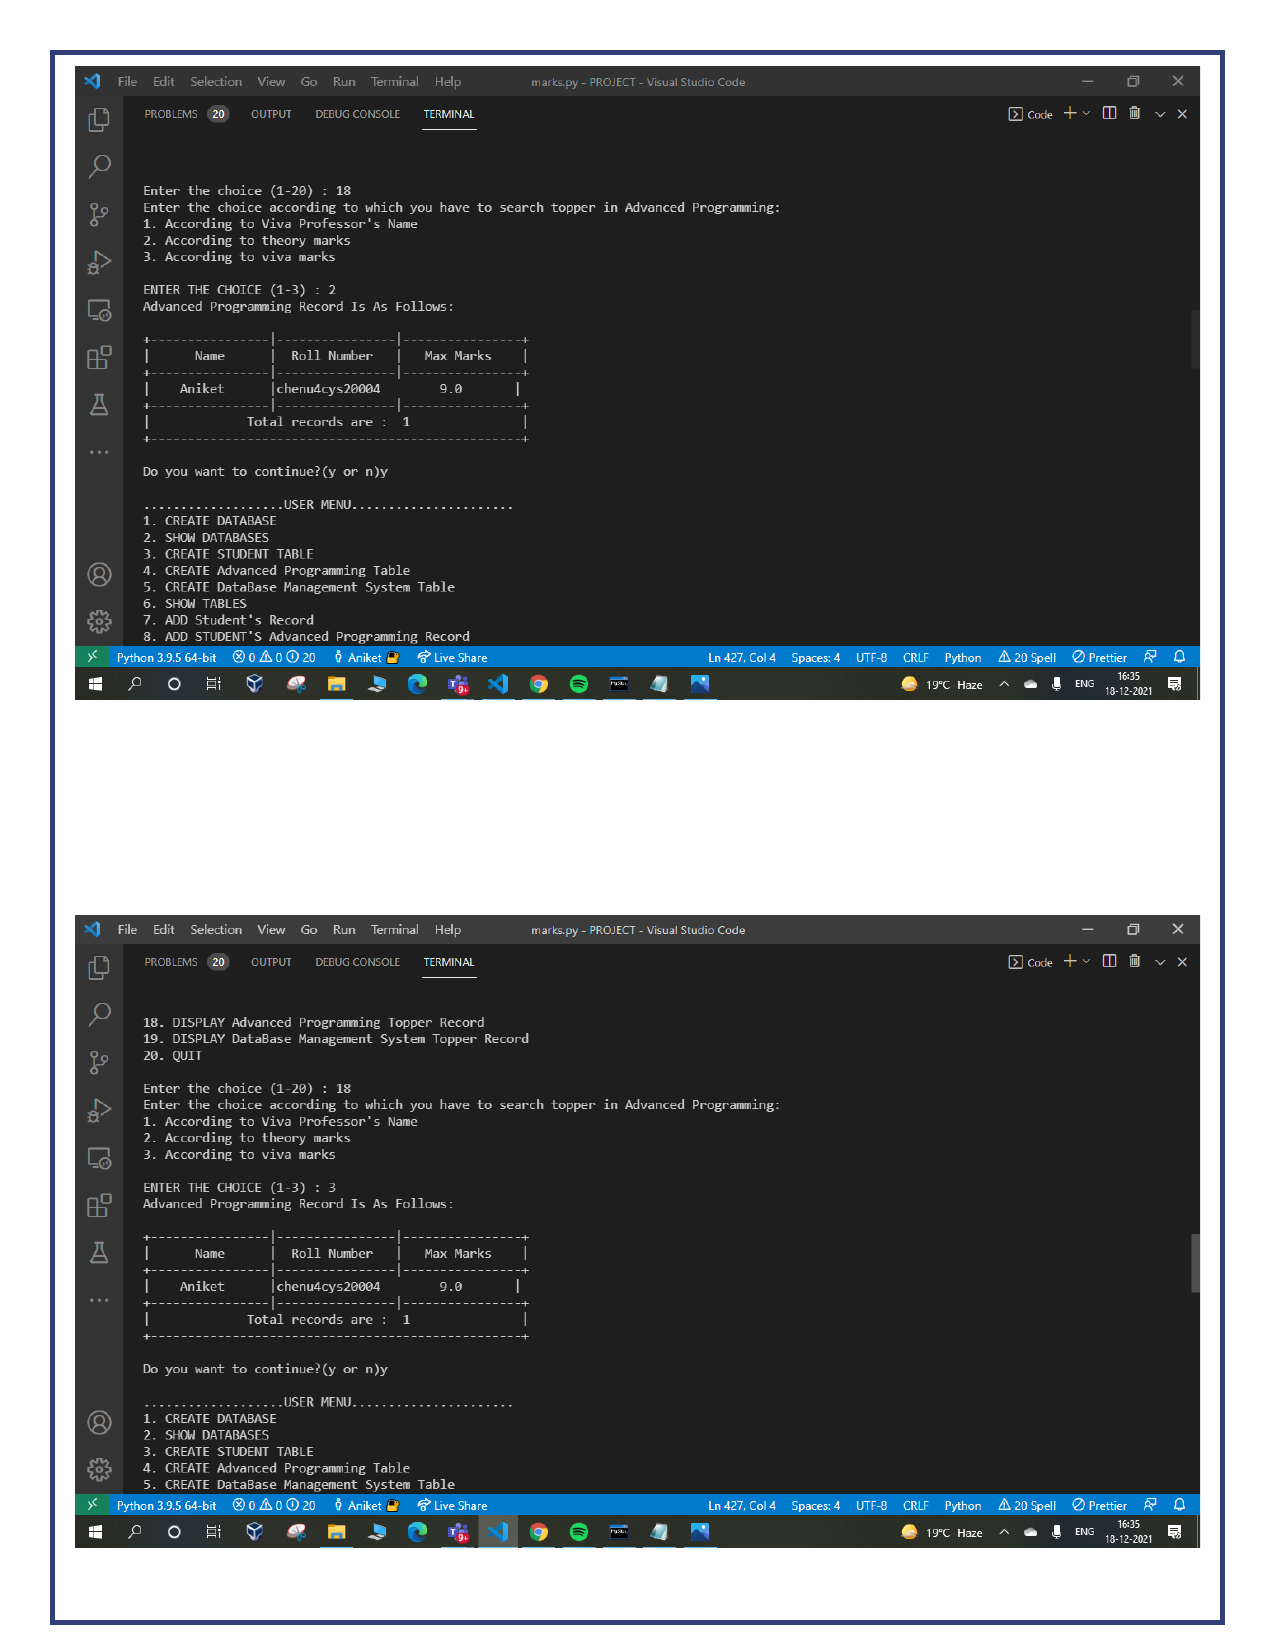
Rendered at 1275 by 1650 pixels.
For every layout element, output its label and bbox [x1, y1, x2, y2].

picture [75, 915, 1200, 1548]
picture [75, 66, 1200, 700]
